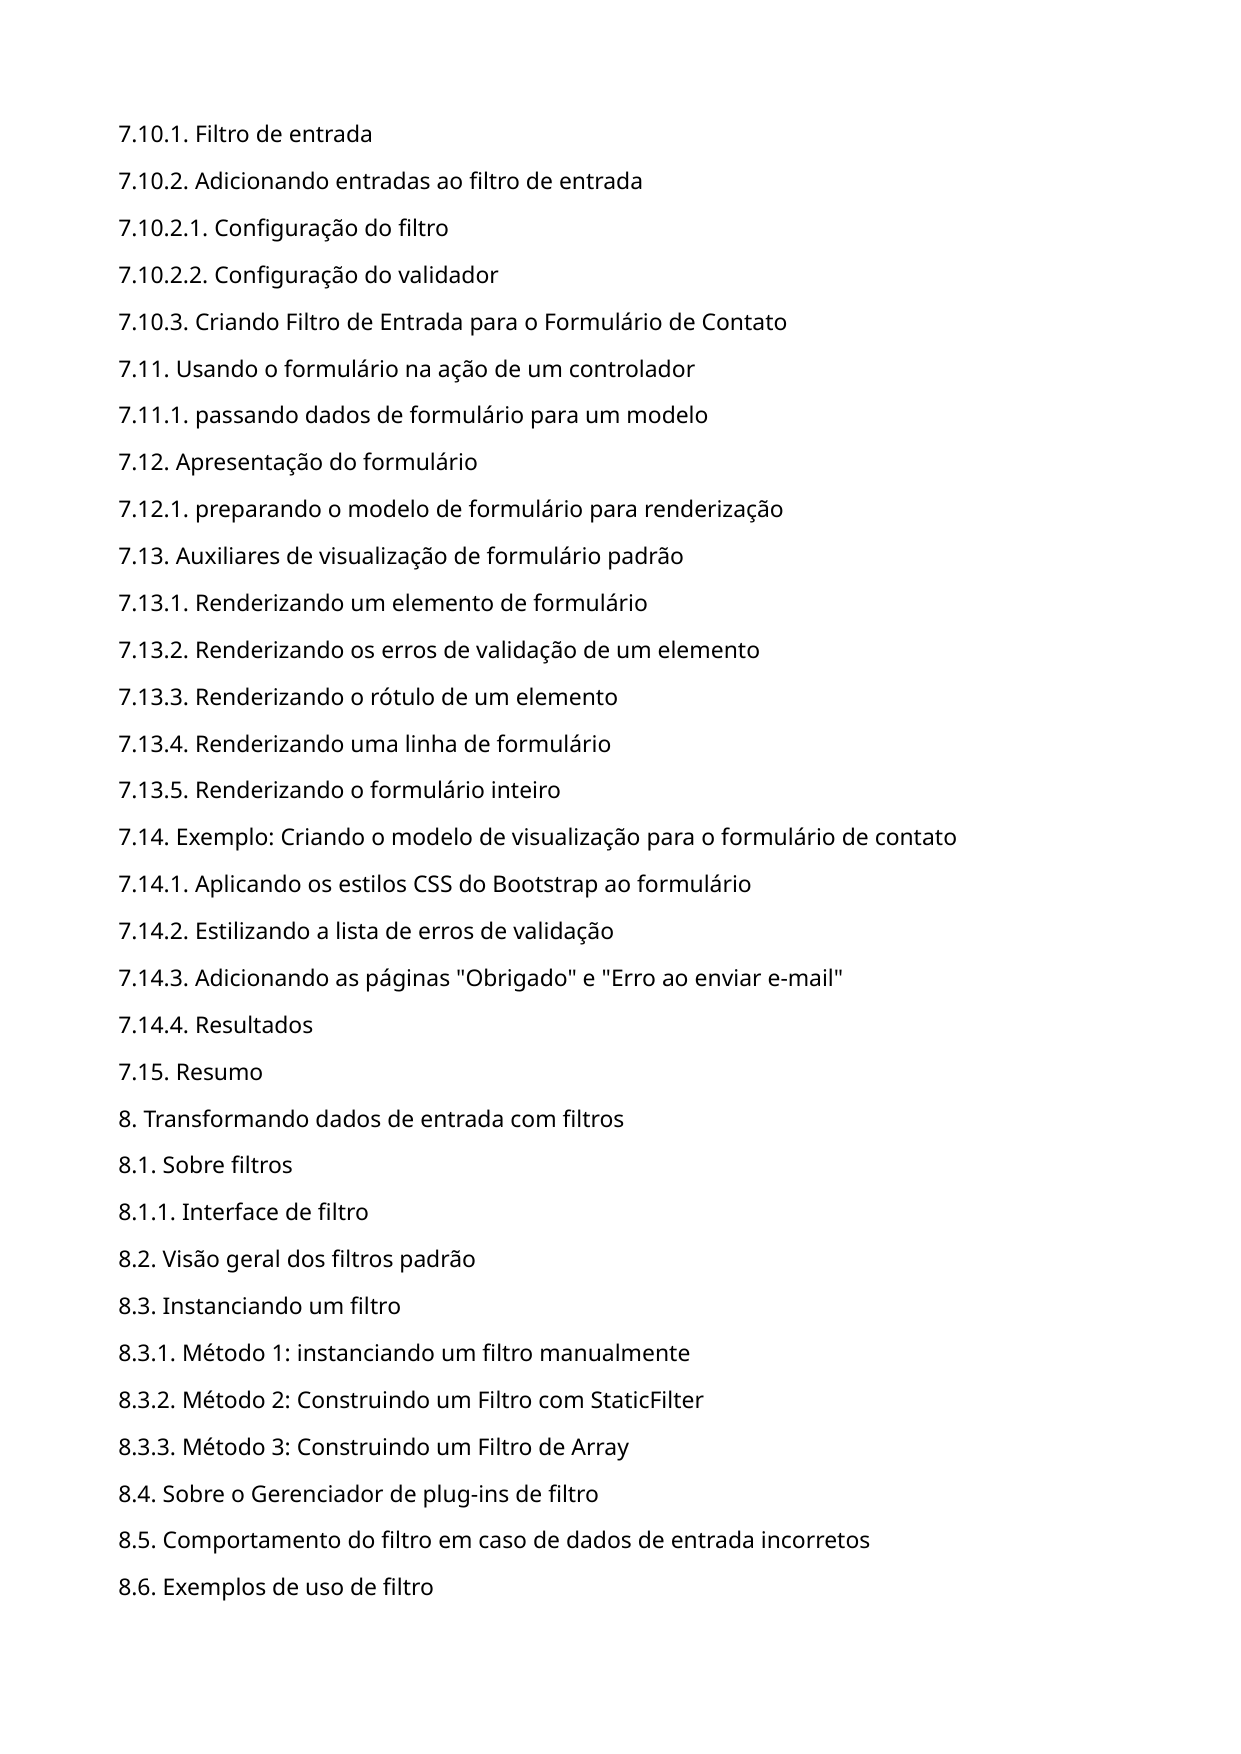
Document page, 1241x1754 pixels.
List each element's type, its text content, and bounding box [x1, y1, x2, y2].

text 8.3. Instanciando um filtro [118, 1290, 1122, 1321]
text 7.10.3. Criando Filtro de Entrada para o Formulário de Contato [118, 306, 1122, 337]
text 8.3.3. Método 3: Construindo um Filtro de Array [118, 1431, 1122, 1462]
text 7.10.2.2. Configuração do validador [118, 259, 1122, 290]
text 7.13.1. Renderizando um elemento de formulário [118, 587, 1122, 618]
text 7.13.3. Renderizando o rótulo de um elemento [118, 681, 1122, 712]
text 8.1. Sobre filtros [118, 1149, 1122, 1181]
text 7.14.4. Resultados [118, 1009, 1122, 1040]
text 7.14.1. Aplicando os estilos CSS do Bootstrap ao formulário [118, 868, 1122, 899]
text 7.11.1. passando dados de formulário para um modelo [118, 399, 1122, 431]
text 8.4. Sobre o Gerenciador de plug-ins de filtro [118, 1477, 1122, 1509]
text 8. Transformando dados de entrada com filtros [118, 1102, 1122, 1134]
text 8.6. Exemplos de uso de filtro [118, 1571, 1122, 1602]
text 8.5. Comportamento do filtro em caso de dados de entrada incorretos [118, 1524, 1122, 1556]
text 7.10.2.1. Configuração do filtro [118, 212, 1122, 243]
text 7.15. Resumo [118, 1056, 1122, 1087]
text 8.3.1. Método 1: instanciando um filtro manualmente [118, 1337, 1122, 1368]
text 7.14. Exemplo: Criando o modelo de visualização para o formulário de contato [118, 821, 1122, 852]
text 7.12. Apresentação do formulário [118, 446, 1122, 477]
text 8.3.2. Método 2: Construindo um Filtro com StaticFilter [118, 1384, 1122, 1415]
text 7.13.4. Renderizando uma linha de formulário [118, 727, 1122, 759]
text 7.14.2. Estilizando a lista de erros de validação [118, 915, 1122, 946]
text 7.13. Auxiliares de visualização de formulário padrão [118, 540, 1122, 571]
text 7.10.1. Filtro de entrada [118, 118, 1122, 149]
text 7.13.5. Renderizando o formulário inteiro [118, 774, 1122, 806]
text 7.14.3. Adicionando as páginas "Obrigado" e "Erro ao enviar e-mail" [118, 962, 1122, 993]
text 7.11. Usando o formulário na ação de um controlador [118, 352, 1122, 384]
text 8.1.1. Interface de filtro [118, 1196, 1122, 1227]
text 8.2. Visão geral dos filtros padrão [118, 1243, 1122, 1274]
text 7.12.1. preparando o modelo de formulário para renderização [118, 493, 1122, 524]
text 7.10.2. Adicionando entradas ao filtro de entrada [118, 165, 1122, 196]
text 7.13.2. Renderizando os erros de validação de um elemento [118, 634, 1122, 665]
